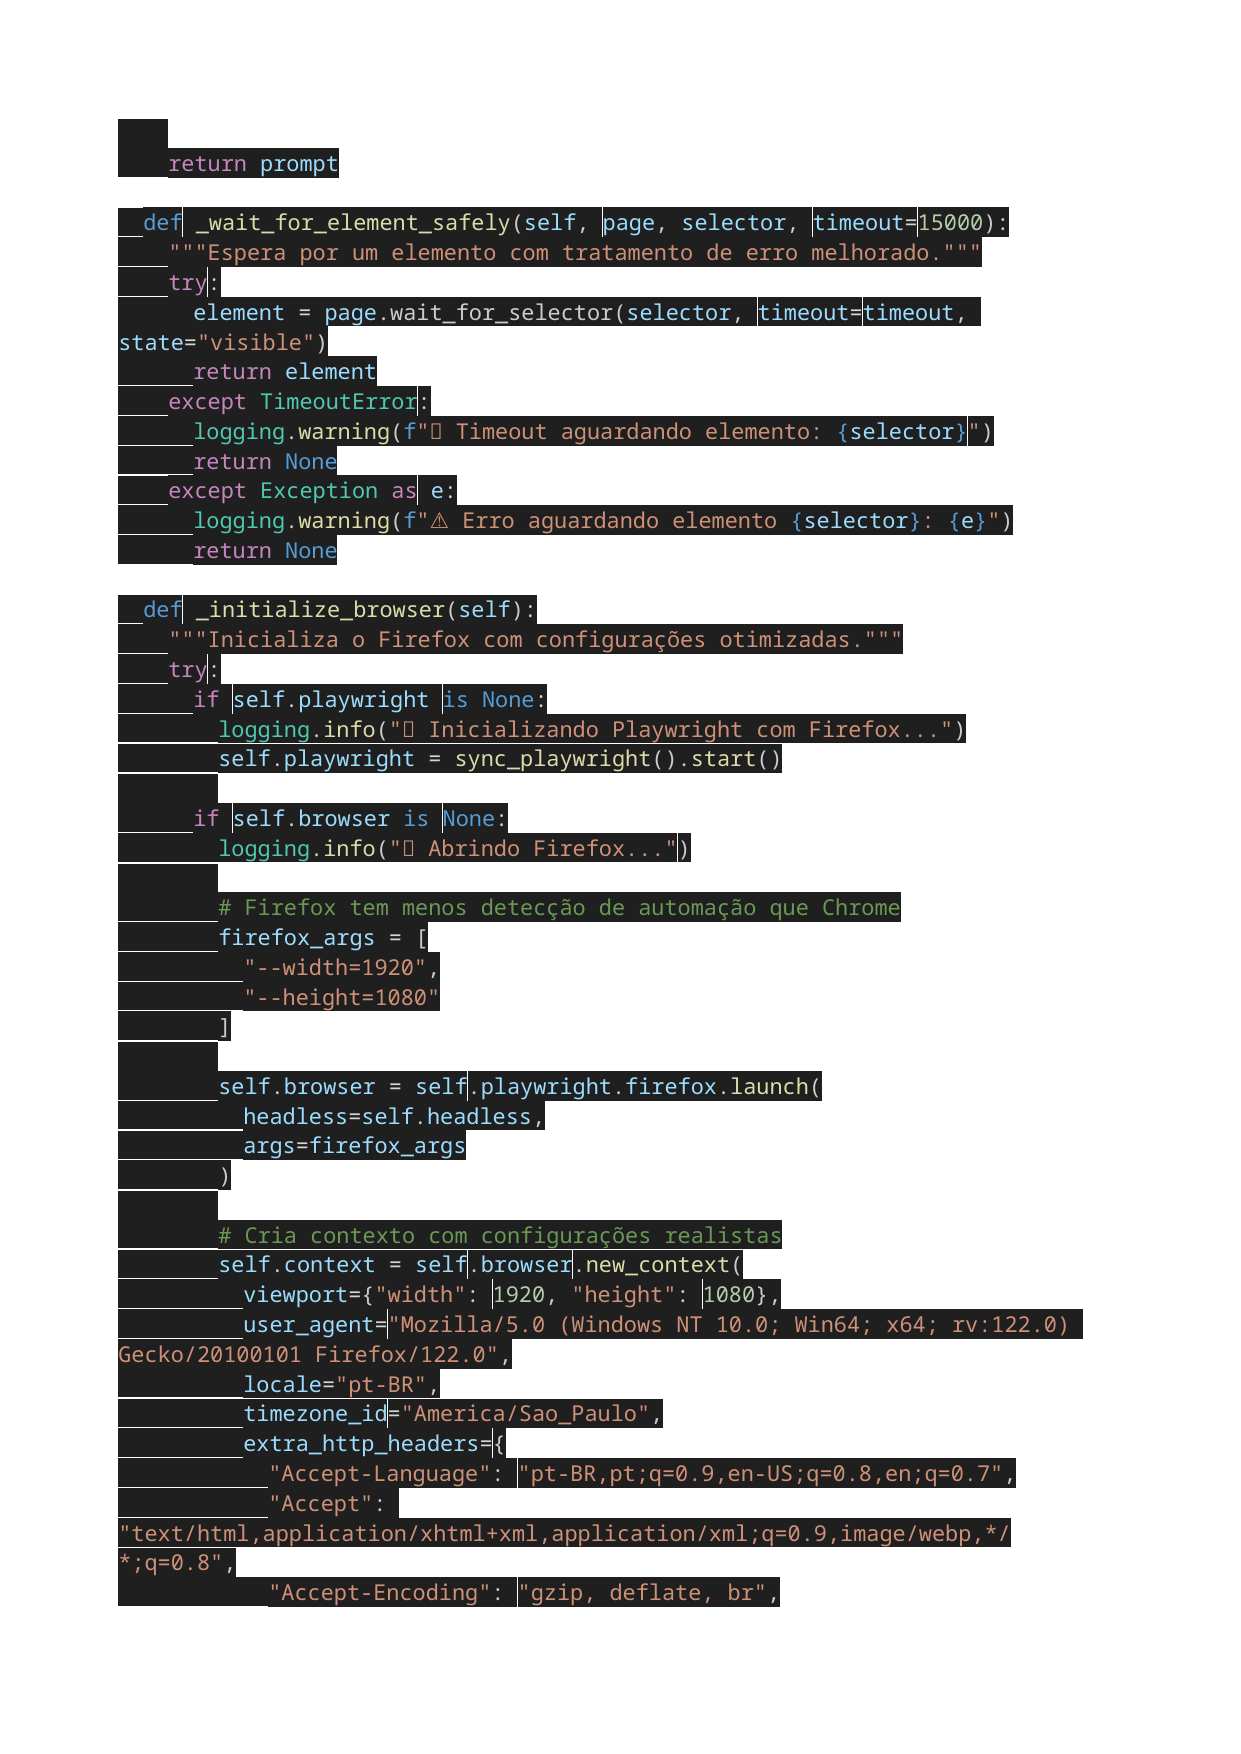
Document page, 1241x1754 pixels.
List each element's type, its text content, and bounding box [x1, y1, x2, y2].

text logging.warning(f"⏰ Timeout aguardando elemento: {selector}") [118, 416, 1122, 446]
text headless=self.headless, [118, 1101, 1122, 1130]
text logging.info("🦊 Inicializando Playwright com Firefox...") [118, 714, 1122, 743]
text user_agent="Mozilla/5.0 (Windows NT 10.0; Win64; x64; rv:122.0) Gecko/20100101 Firefox/122.0", [118, 1309, 1122, 1369]
text timezone_id="America/Sao_Paulo", [118, 1398, 1122, 1428]
text firefox_args = [ [118, 922, 1122, 952]
text args=firefox_args [118, 1130, 1122, 1160]
text return prompt [118, 148, 1122, 178]
text """Inicializa o Firefox com configurações otimizadas.""" [118, 624, 1122, 654]
text self.playwright = sync_playwright().start() [118, 743, 1122, 773]
text return element [118, 356, 1122, 386]
text "Accept-Encoding": "gzip, deflate, br", [118, 1577, 1122, 1607]
text def _wait_for_element_safely(self, page, selector, timeout=15000): [118, 207, 1122, 237]
text try: [118, 267, 1122, 297]
text element = page.wait_for_selector(selector, timeout=timeout, state="visible") [118, 297, 1122, 356]
text self.context = self.browser.new_context( [118, 1249, 1122, 1279]
text if self.browser is None: [118, 803, 1122, 833]
text return None [118, 535, 1122, 565]
text return None [118, 446, 1122, 475]
text logging.info("🌐 Abrindo Firefox...") [118, 833, 1122, 862]
text logging.warning(f"⚠️ Erro aguardando elemento {selector}: {e}") [118, 505, 1122, 535]
text def _initialize_browser(self): [118, 594, 1122, 624]
text except Exception as e: [118, 475, 1122, 505]
text except TimeoutError: [118, 386, 1122, 416]
text ] [118, 1011, 1122, 1041]
text "Accept": "text/html,application/xhtml+xml,application/xml;q=0.9,image/webp,*/*;q=0.8", [118, 1488, 1122, 1577]
text extra_http_headers={ [118, 1428, 1122, 1458]
text try: [118, 654, 1122, 684]
text ) [118, 1160, 1122, 1190]
text """Espera por um elemento com tratamento de erro melhorado.""" [118, 237, 1122, 267]
text # Firefox tem menos detecção de automação que Chrome [118, 892, 1122, 922]
text if self.playwright is None: [118, 684, 1122, 714]
text "--width=1920", [118, 952, 1122, 982]
text self.browser = self.playwright.firefox.launch( [118, 1071, 1122, 1101]
text "Accept-Language": "pt-BR,pt;q=0.9,en-US;q=0.8,en;q=0.7", [118, 1458, 1122, 1488]
text "--height=1080" [118, 982, 1122, 1011]
text viewport={"width": 1920, "height": 1080}, [118, 1279, 1122, 1309]
text locale="pt-BR", [118, 1369, 1122, 1398]
text # Cria contexto com configurações realistas [118, 1220, 1122, 1249]
